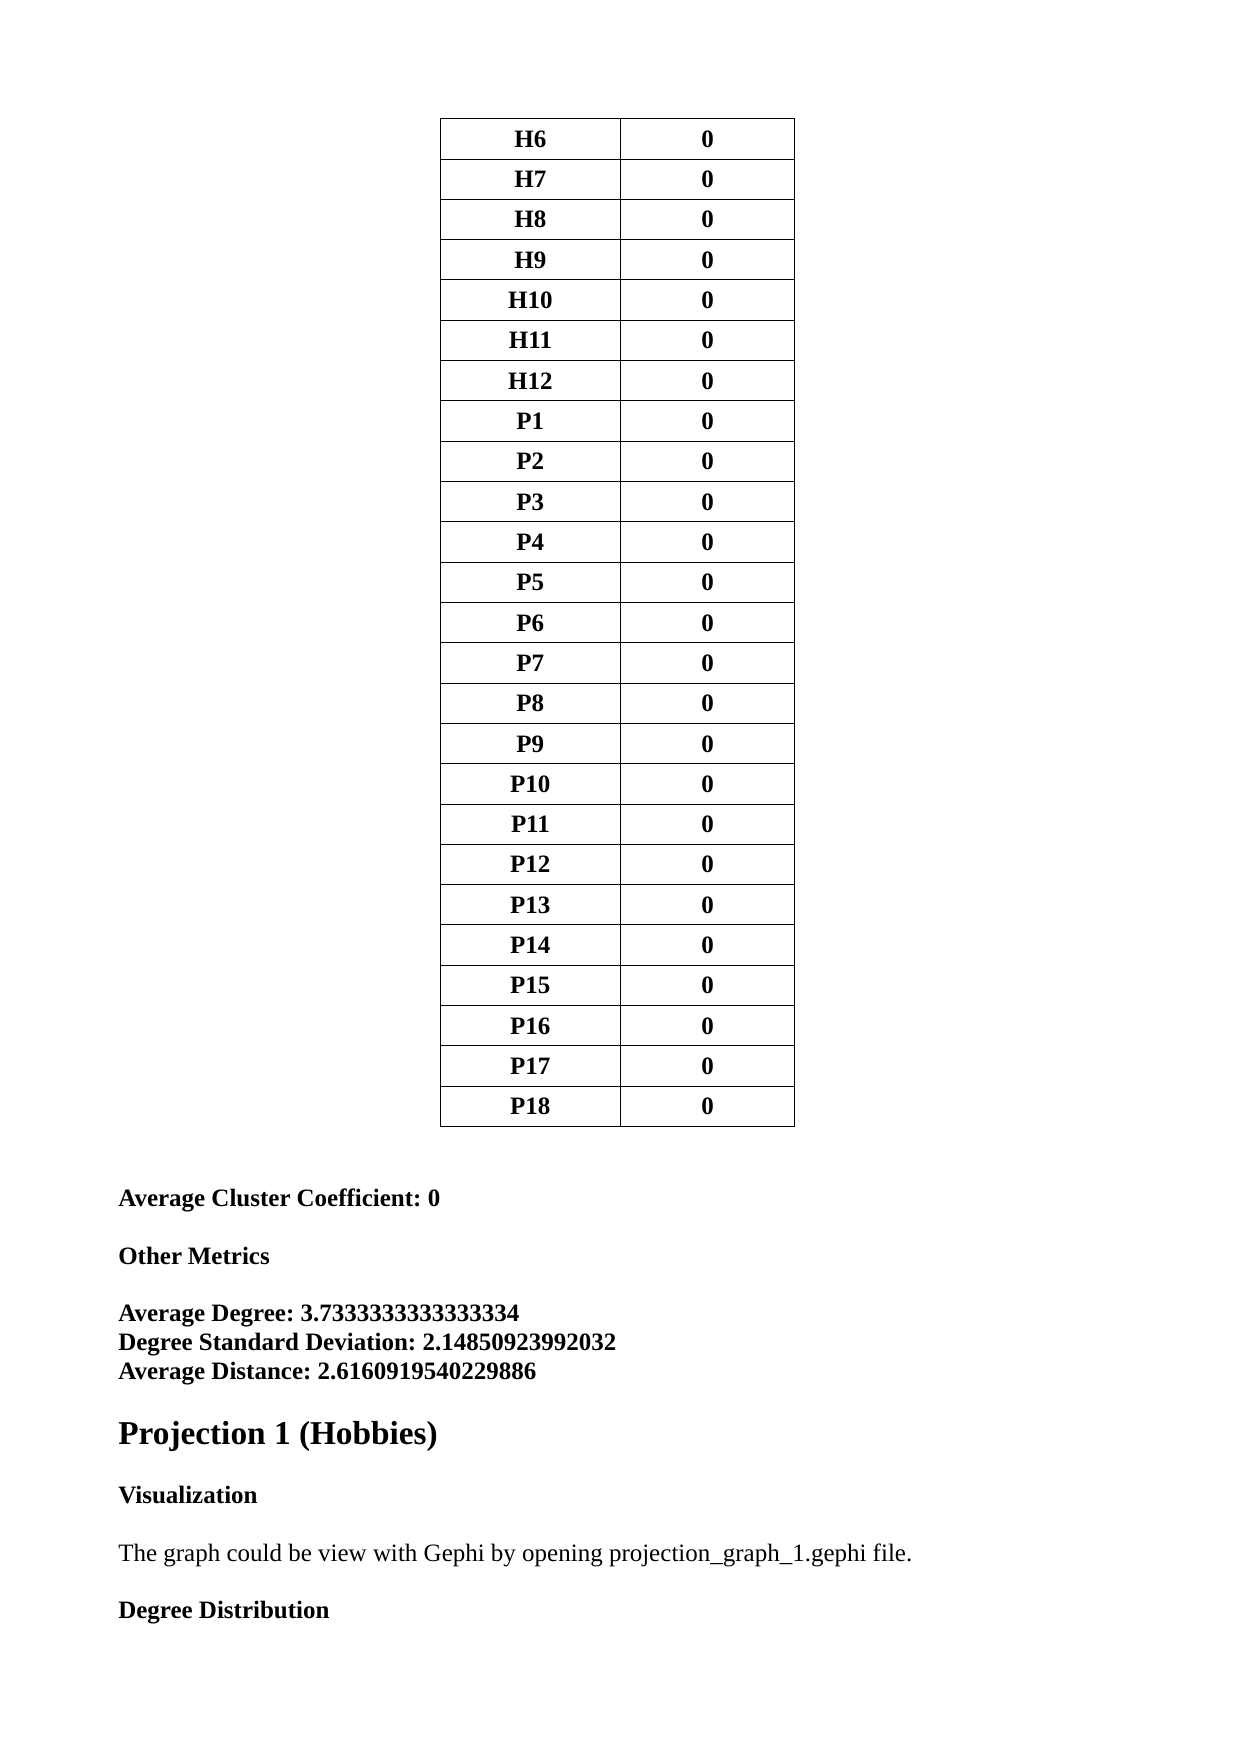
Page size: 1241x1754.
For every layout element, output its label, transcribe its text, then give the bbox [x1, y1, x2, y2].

text Average Cluster Coefficient: 0 [118, 1183, 1122, 1212]
text The graph could be view with Gephi by opening projection_graph_1.gephi file. [118, 1538, 1122, 1567]
text Projection 1 (Hobbies) [118, 1413, 1122, 1452]
table_cell P13 [441, 885, 620, 924]
table_cell 0 [621, 1006, 794, 1045]
table_cell P1 [441, 401, 620, 441]
table_cell 0 [621, 240, 794, 279]
table_cell 0 [621, 442, 794, 481]
table_cell P3 [441, 482, 620, 521]
table_cell 0 [621, 361, 794, 400]
table_cell P5 [441, 563, 620, 602]
text Degree Standard Deviation: 2.14850923992032 [118, 1327, 1122, 1356]
table_cell 0 [621, 1046, 794, 1086]
table_cell 0 [621, 280, 794, 320]
text Other Metrics [118, 1241, 1122, 1270]
table_cell P14 [441, 925, 620, 965]
table_cell 0 [621, 1087, 794, 1126]
table_cell 0 [621, 885, 794, 924]
text Visualization [118, 1481, 1122, 1509]
table_cell P4 [441, 522, 620, 562]
table_cell 0 [621, 321, 794, 360]
table_cell 0 [621, 482, 794, 521]
table_cell 0 [621, 805, 794, 844]
table_cell 0 [621, 160, 794, 199]
table_cell P8 [441, 684, 620, 723]
table_cell P9 [441, 724, 620, 763]
table_cell P15 [441, 966, 620, 1005]
table_cell 0 [621, 563, 794, 602]
text Average Degree: 3.7333333333333334 [118, 1298, 1122, 1327]
table_cell 0 [621, 643, 794, 682]
table_cell 0 [621, 200, 794, 239]
table_cell 0 [621, 845, 794, 884]
table_cell P2 [441, 442, 620, 481]
table_cell P18 [441, 1087, 620, 1126]
table_cell P17 [441, 1046, 620, 1086]
table_cell 0 [621, 966, 794, 1005]
table_cell P10 [441, 764, 620, 803]
table_cell P16 [441, 1006, 620, 1045]
table_cell 0 [621, 724, 794, 763]
table_cell 0 [621, 603, 794, 642]
text Degree Distribution [118, 1596, 1122, 1624]
table_cell H10 [441, 280, 620, 320]
table_cell 0 [621, 925, 794, 965]
table_cell P7 [441, 643, 620, 682]
table_cell 0 [621, 764, 794, 803]
table_cell P11 [441, 805, 620, 844]
table_cell P12 [441, 845, 620, 884]
table_cell 0 [621, 522, 794, 562]
table_cell P6 [441, 603, 620, 642]
text Average Distance: 2.6160919540229886 [118, 1356, 1122, 1385]
table_cell H12 [441, 361, 620, 400]
table_cell H6 [441, 119, 620, 158]
table_cell 0 [621, 401, 794, 441]
table_cell H8 [441, 200, 620, 239]
table_cell 0 [621, 119, 794, 158]
table_cell H9 [441, 240, 620, 279]
table_cell 0 [621, 684, 794, 723]
table_cell H11 [441, 321, 620, 360]
table_cell H7 [441, 160, 620, 199]
